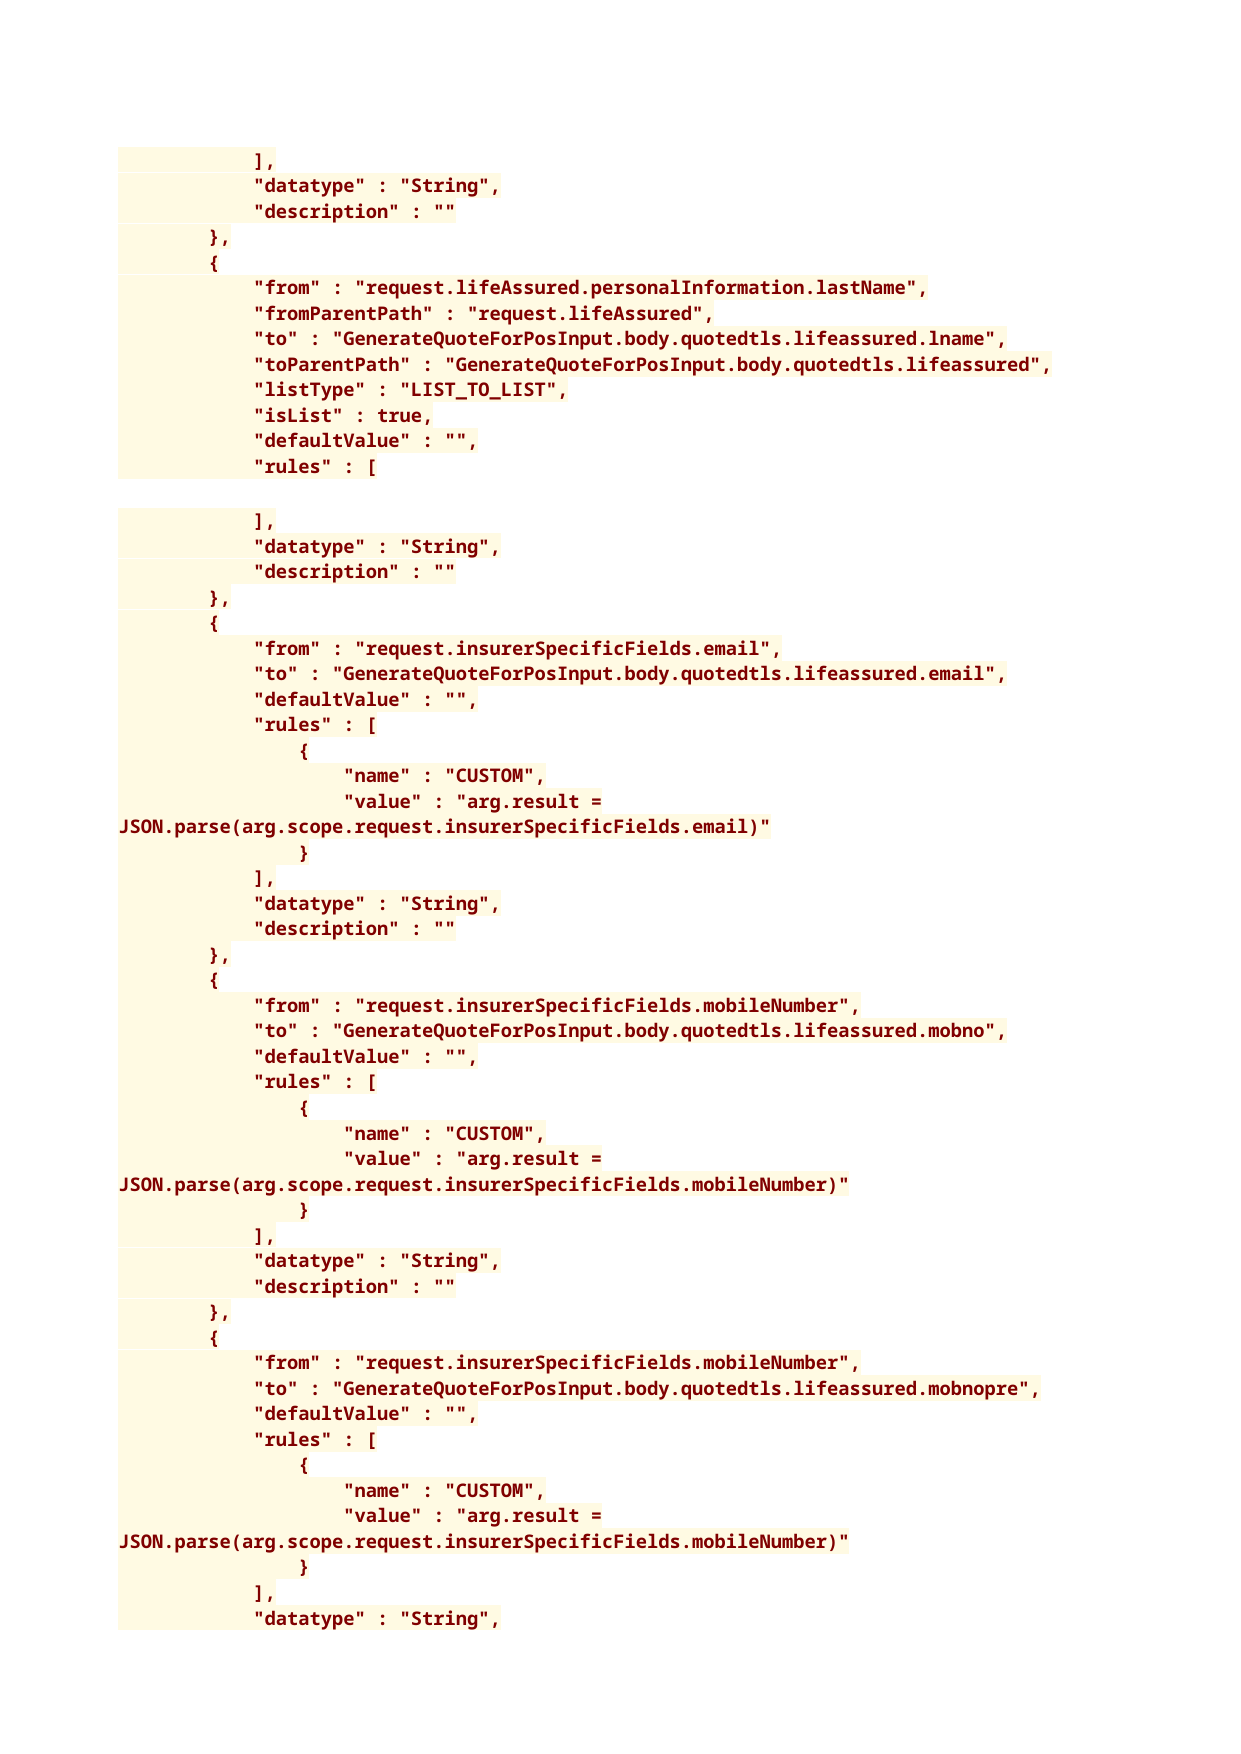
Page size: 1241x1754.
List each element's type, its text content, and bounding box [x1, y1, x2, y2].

text ], [118, 507, 1122, 533]
text } [118, 1196, 1122, 1222]
text "value" : "arg.result = JSON.parse(arg.scope.request.insurerSpecificFields.mobileNumber)" [118, 1503, 1122, 1554]
text "listType" : "LIST_TO_LIST", [118, 377, 1122, 402]
text } [118, 839, 1122, 865]
text "name" : "CUSTOM", [118, 1120, 1122, 1145]
text { [118, 1094, 1122, 1120]
text "to" : "GenerateQuoteForPosInput.body.quotedtls.lifeassured.lname", [118, 326, 1122, 351]
text "defaultValue" : "", [118, 1401, 1122, 1426]
text { [118, 609, 1122, 635]
text { [118, 249, 1122, 274]
text "rules" : [ [118, 453, 1122, 479]
text "fromParentPath" : "request.lifeAssured", [118, 300, 1122, 326]
text "datatype" : "String", [118, 533, 1122, 558]
text "defaultValue" : "", [118, 428, 1122, 453]
text }, [118, 223, 1122, 249]
text "description" : "" [118, 558, 1122, 584]
text ], [118, 1579, 1122, 1605]
text "datatype" : "String", [118, 890, 1122, 916]
text "defaultValue" : "", [118, 1043, 1122, 1069]
text { [118, 967, 1122, 992]
text "description" : "" [118, 198, 1122, 223]
text "isList" : true, [118, 402, 1122, 428]
text "description" : "" [118, 916, 1122, 941]
text "from" : "request.insurerSpecificFields.mobileNumber", [118, 992, 1122, 1018]
text ], [118, 865, 1122, 890]
text "datatype" : "String", [118, 172, 1122, 198]
text "to" : "GenerateQuoteForPosInput.body.quotedtls.lifeassured.mobnopre", [118, 1375, 1122, 1401]
text }, [118, 584, 1122, 609]
text { [118, 1324, 1122, 1349]
text "rules" : [ [118, 712, 1122, 737]
text "to" : "GenerateQuoteForPosInput.body.quotedtls.lifeassured.email", [118, 661, 1122, 686]
text } [118, 1554, 1122, 1579]
text ], [118, 1222, 1122, 1247]
text "rules" : [ [118, 1426, 1122, 1452]
text ], [118, 147, 1122, 172]
text { [118, 737, 1122, 763]
text "toParentPath" : "GenerateQuoteForPosInput.body.quotedtls.lifeassured", [118, 351, 1122, 377]
text }, [118, 1298, 1122, 1324]
text { [118, 1452, 1122, 1477]
text "name" : "CUSTOM", [118, 763, 1122, 788]
text "defaultValue" : "", [118, 686, 1122, 712]
text "description" : "" [118, 1273, 1122, 1298]
text }, [118, 941, 1122, 967]
text "from" : "request.insurerSpecificFields.email", [118, 635, 1122, 661]
text "from" : "request.lifeAssured.personalInformation.lastName", [118, 274, 1122, 300]
text "from" : "request.insurerSpecificFields.mobileNumber", [118, 1349, 1122, 1375]
text "name" : "CUSTOM", [118, 1477, 1122, 1503]
text "value" : "arg.result = JSON.parse(arg.scope.request.insurerSpecificFields.mobileNumber)" [118, 1145, 1122, 1196]
text "value" : "arg.result = JSON.parse(arg.scope.request.insurerSpecificFields.email)" [118, 788, 1122, 839]
text "datatype" : "String", [118, 1605, 1122, 1630]
text "datatype" : "String", [118, 1247, 1122, 1273]
text "rules" : [ [118, 1069, 1122, 1094]
text "to" : "GenerateQuoteForPosInput.body.quotedtls.lifeassured.mobno", [118, 1018, 1122, 1043]
